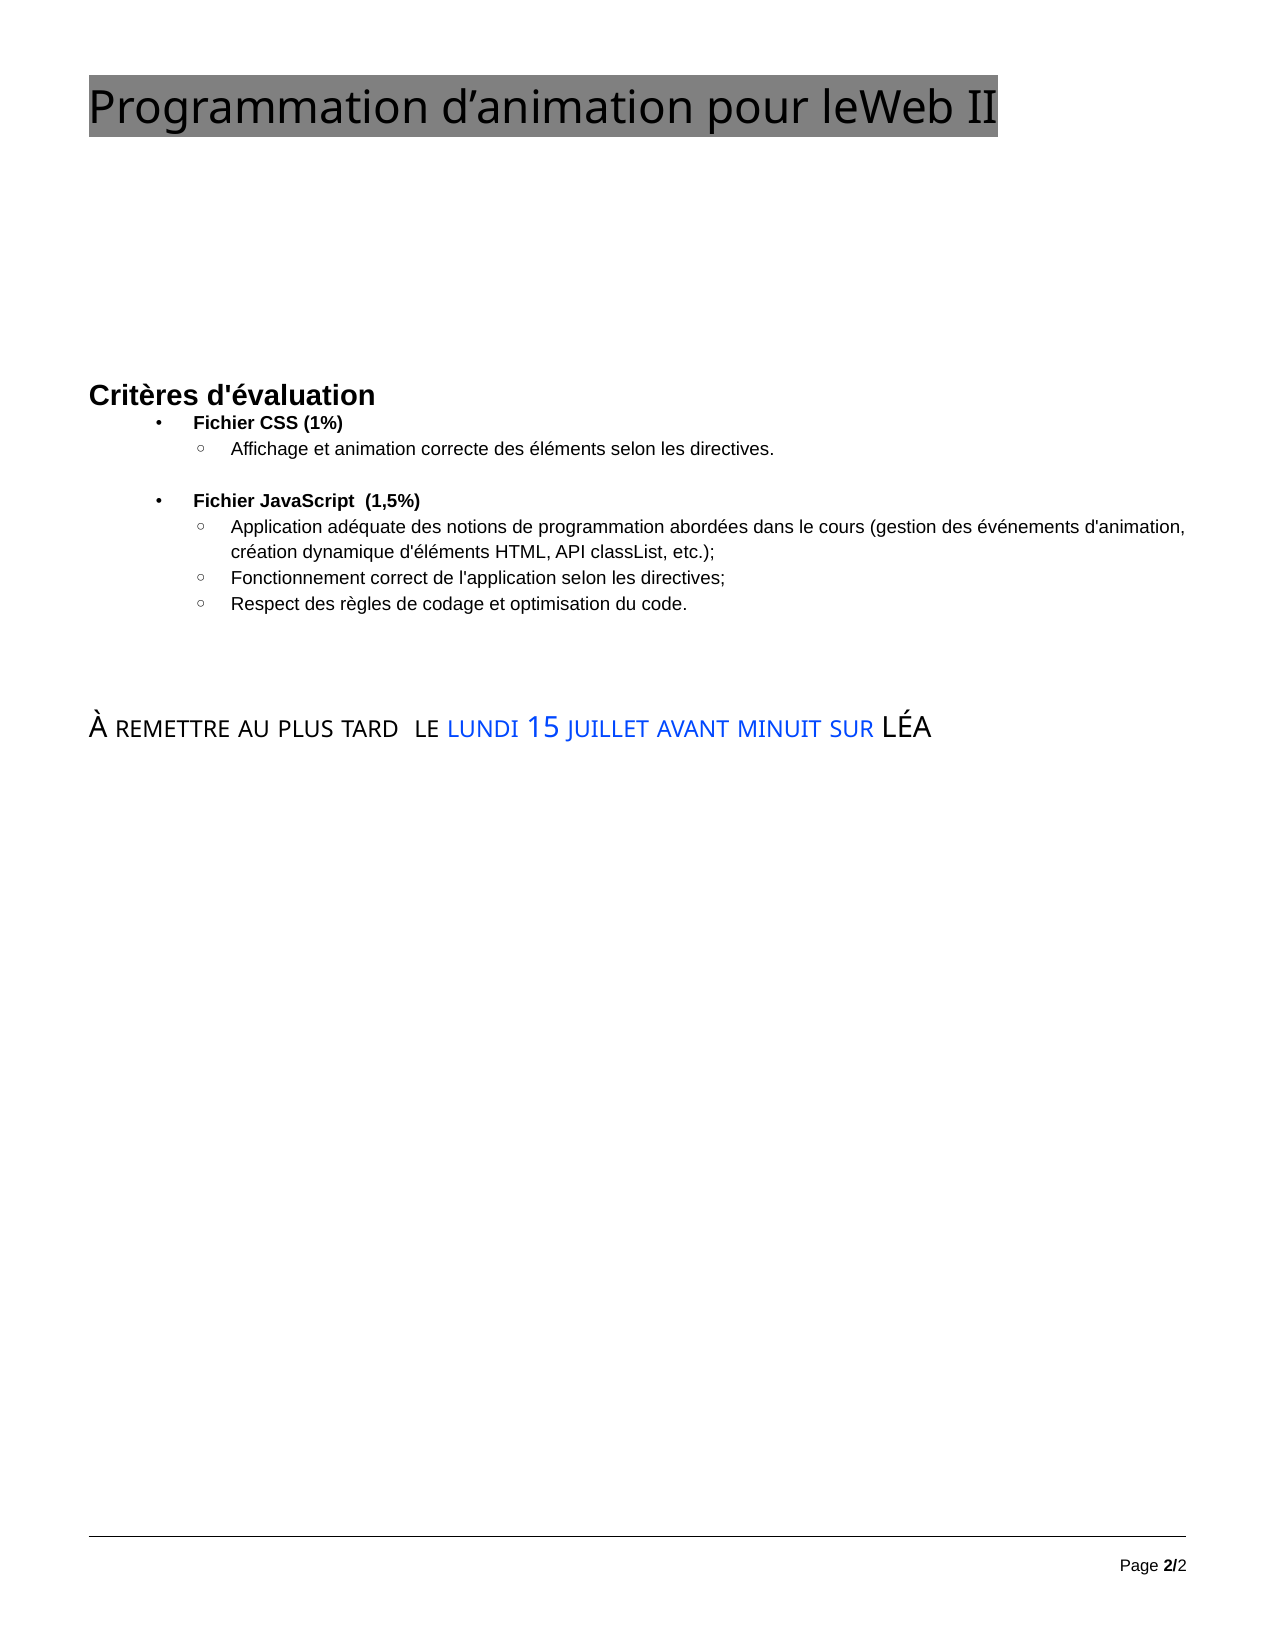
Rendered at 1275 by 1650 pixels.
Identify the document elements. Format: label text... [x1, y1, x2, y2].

list Respect des règles de codage et optimisation du code. [193, 593, 1186, 615]
list Affichage et animation correcte des éléments selon les directives. [193, 438, 1186, 459]
list Fichier CSS (1%) [156, 412, 1186, 433]
list Fichier JavaScript (1,5%) [156, 489, 1186, 511]
list Application adéquate des notions de programmation abordées dans le cours (gestion des événements d'animation, création dynamique d'éléments HTML, API classList, etc.); [193, 515, 1186, 563]
subtitle Critères d'évaluation [88, 378, 1186, 412]
text À remettre au plus tard le lundi 15 juillet avant minuit sur LÉA [88, 706, 1186, 746]
list Fonctionnement correct de l'application selon les directives; [193, 567, 1186, 589]
